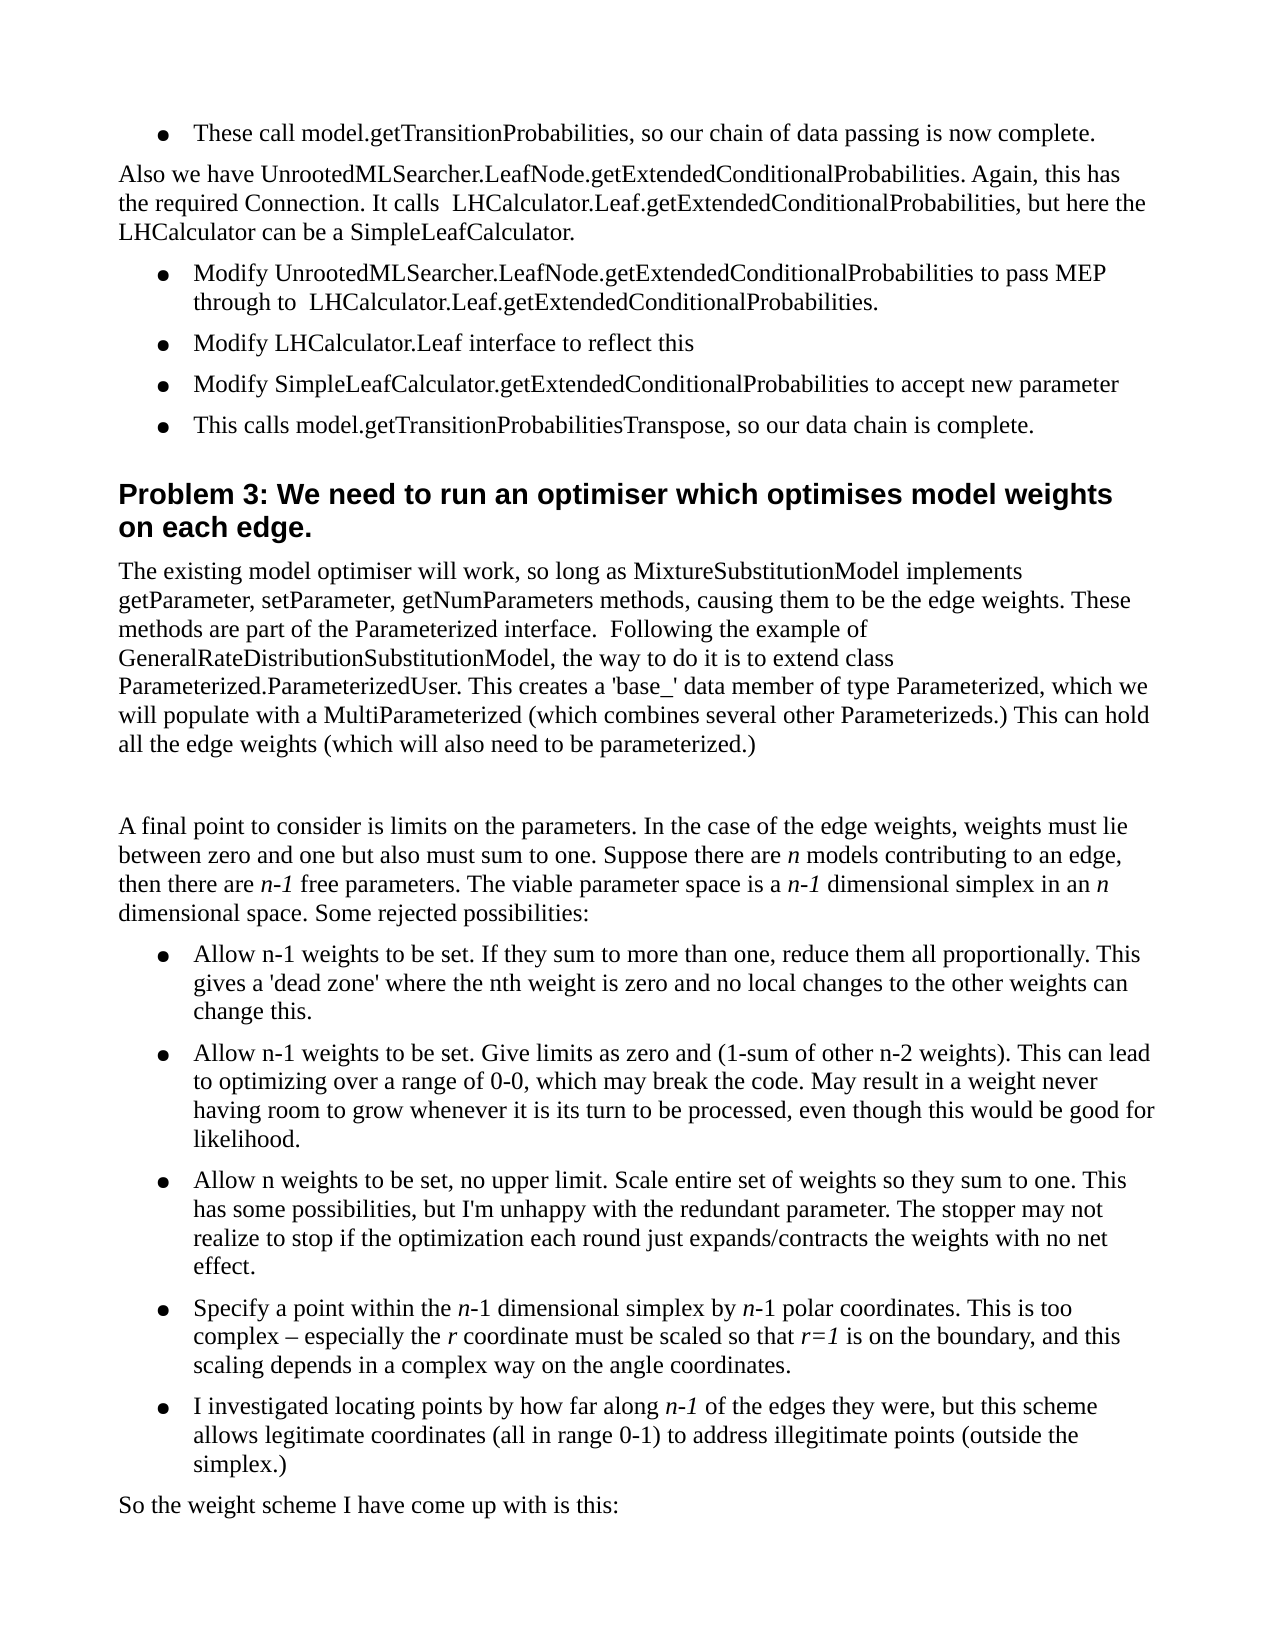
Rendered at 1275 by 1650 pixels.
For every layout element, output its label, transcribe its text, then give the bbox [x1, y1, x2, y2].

text Also we have UnrootedMLSearcher.LeafNode.getExtendedConditionalProbabilities. Again, this has the required Connection. It calls LHCalculator.Leaf.getExtendedConditionalProbabilities, but here the LHCalculator can be a SimpleLeafCalculator. [118, 159, 1157, 246]
list This calls model.getTransitionProbabilitiesTranspose, so our data chain is complete. [156, 411, 1157, 439]
list Modify SimpleLeafCalculator.getExtendedConditionalProbabilities to accept new parameter [156, 369, 1157, 398]
subtitle Problem 3: We need to run an optimiser which optimises model weights on each edge. [118, 477, 1157, 544]
list Modify LHCalculator.Leaf interface to reflect this [156, 328, 1157, 357]
list Modify UnrootedMLSearcher.LeafNode.getExtendedConditionalProbabilities to pass MEP through to LHCalculator.Leaf.getExtendedConditionalProbabilities. [156, 258, 1157, 316]
text The existing model optimiser will work, so long as MixtureSubstitutionModel implements getParameter, setParameter, getNumParameters methods, causing them to be the edge weights. These methods are part of the Parameterized interface. Following the example of GeneralRateDistributionSubstitutionModel, the way to do it is to extend class Parameterized.ParameterizedUser. This creates a 'base_' data member of type Parameterized, which we will populate with a MultiParameterized (which combines several other Parameterizeds.) This can hold all the edge weights (which will also need to be parameterized.) [118, 556, 1157, 758]
list Allow n-1 weights to be set. If they sum to more than one, reduce them all proportionally. This gives a 'dead zone' where the nth weight is zero and no local changes to the other weights can change this. [156, 939, 1157, 1025]
text So the weight scheme I have come up with is this: [118, 1490, 1157, 1519]
list Specify a point within the n-1 dimensional simplex by n-1 polar coordinates. This is too complex – especially the r coordinate must be scaled so that r=1 is on the boundary, and this scaling depends in a complex way on the angle coordinates. [156, 1293, 1157, 1379]
list These call model.getTransitionProbabilities, so our chain of data passing is now complete. [156, 118, 1157, 147]
text A final point to consider is limits on the parameters. In the case of the edge weights, weights must lie between zero and one but also must sum to one. Suppose there are n models contributing to an edge, then there are n-1 free parameters. The viable parameter space is a n-1 dimensional simplex in an n dimensional space. Some rejected possibilities: [118, 811, 1157, 926]
list Allow n weights to be set, no upper limit. Scale entire set of weights so they sum to one. This has some possibilities, but I'm unhappy with the redundant parameter. The stopper may not realize to stop if the optimization each round just expands/contracts the weights with no net effect. [156, 1165, 1157, 1280]
list I investigated locating points by how far along n-1 of the edges they were, but this scheme allows legitimate coordinates (all in range 0-1) to address illegitimate points (outside the simplex.) [156, 1391, 1157, 1478]
list Allow n-1 weights to be set. Give limits as zero and (1-sum of other n-2 weights). This can lead to optimizing over a range of 0-0, which may break the code. May result in a weight never having room to grow whenever it is its turn to be processed, even though this would be good for likelihood. [156, 1038, 1157, 1153]
